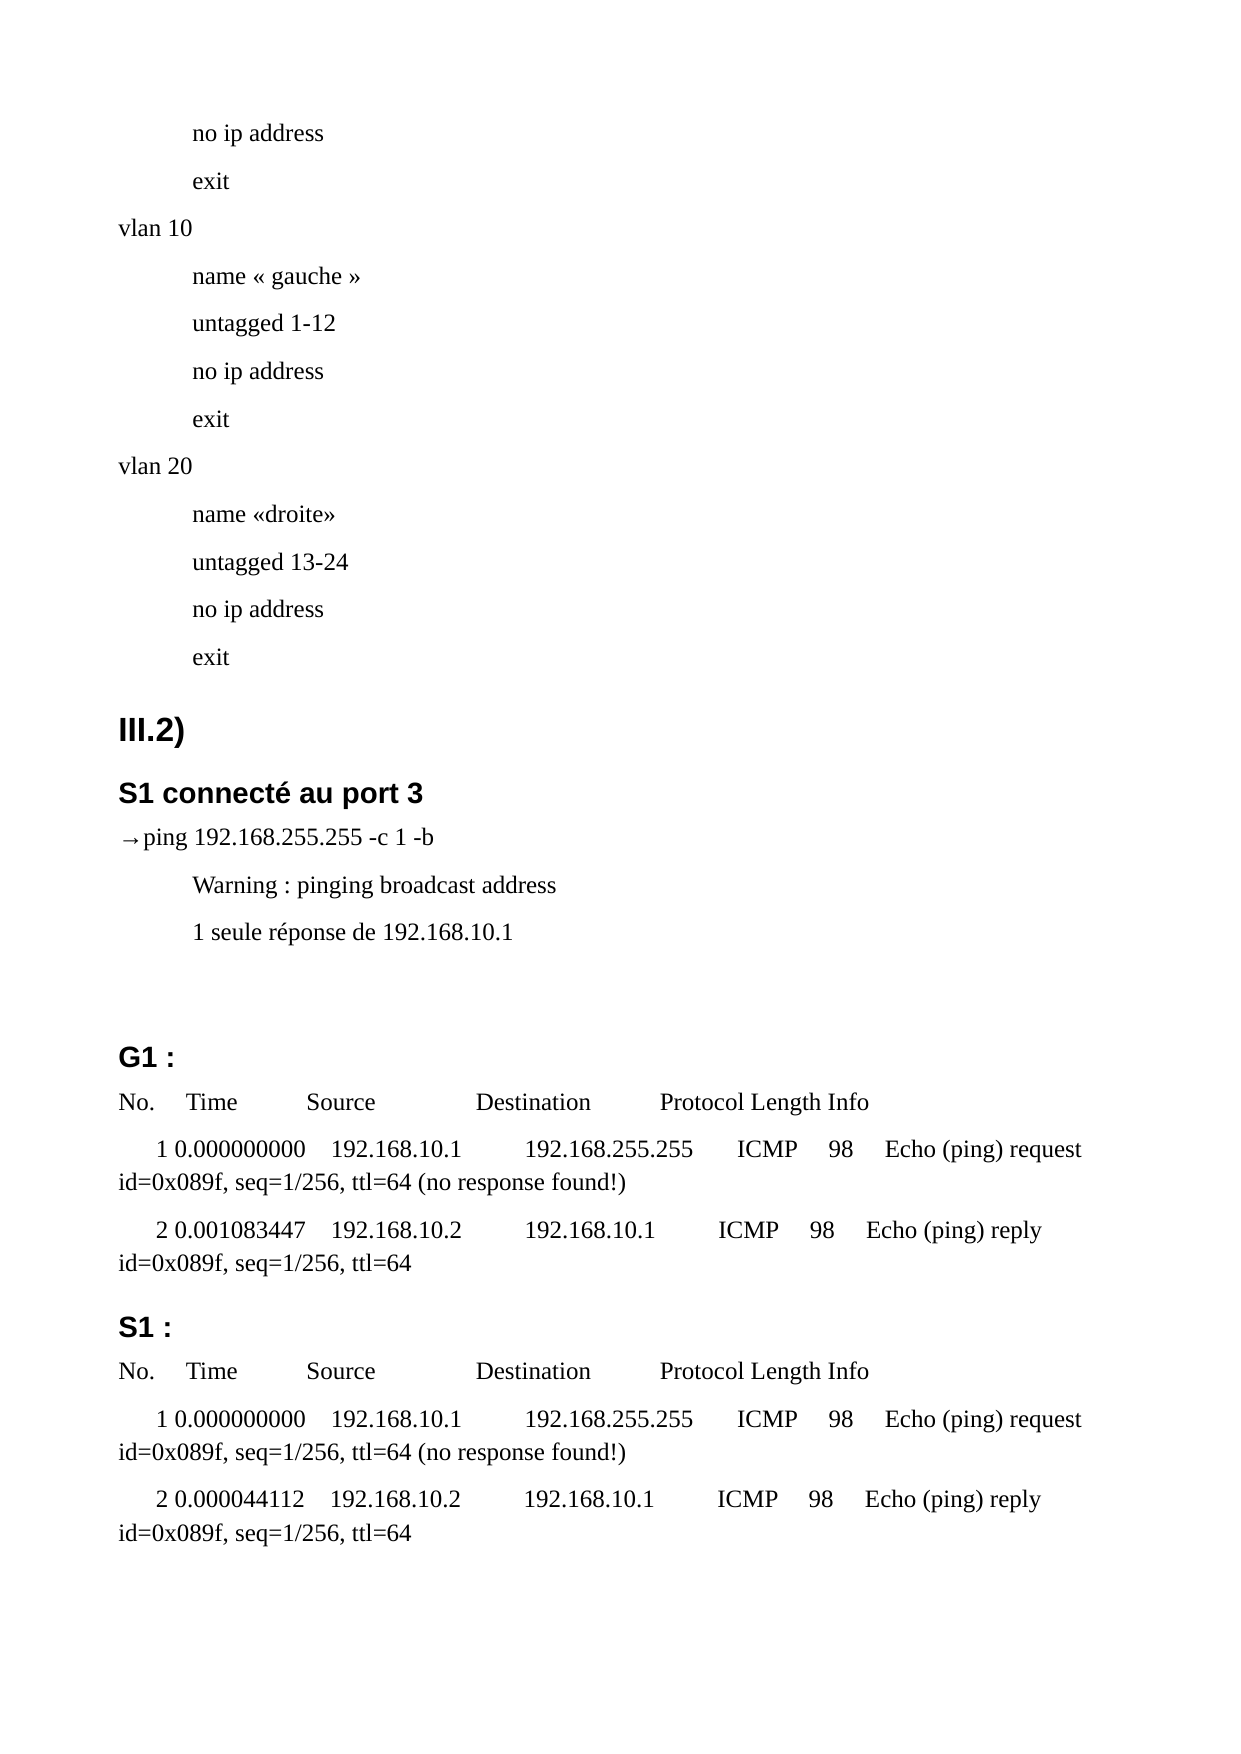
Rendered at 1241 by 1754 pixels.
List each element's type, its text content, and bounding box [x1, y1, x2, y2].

subtitle S1 connecté au port 3 [118, 776, 1122, 810]
text Warning : pinging broadcast address [118, 870, 1122, 898]
text →ping 192.168.255.255 -c 1 -b [118, 822, 1122, 851]
text exit [118, 166, 1122, 194]
text name « gauche » [118, 261, 1122, 290]
text 1 0.000000000 192.168.10.1 192.168.255.255 ICMP 98 Echo (ping) request id=0x089f, seq=1/256, ttl=64 (no response found!) [118, 1134, 1122, 1196]
text no ip address [118, 594, 1122, 623]
text no ip address [118, 356, 1122, 385]
text exit [118, 404, 1122, 432]
subtitle III.2) [118, 710, 1122, 749]
text No. Time Source Destination Protocol Length Info [118, 1356, 1122, 1385]
subtitle G1 : [118, 1040, 1122, 1074]
text 1 0.000000000 192.168.10.1 192.168.255.255 ICMP 98 Echo (ping) request id=0x089f, seq=1/256, ttl=64 (no response found!) [118, 1404, 1122, 1466]
text name «droite» [118, 499, 1122, 528]
text No. Time Source Destination Protocol Length Info [118, 1087, 1122, 1115]
text 2 0.000044112 192.168.10.2 192.168.10.1 ICMP 98 Echo (ping) reply id=0x089f, seq=1/256, ttl=64 [118, 1484, 1122, 1546]
text 1 seule réponse de 192.168.10.1 [118, 917, 1122, 946]
text exit [118, 642, 1122, 671]
text untagged 13-24 [118, 547, 1122, 575]
text untagged 1-12 [118, 308, 1122, 337]
text 2 0.001083447 192.168.10.2 192.168.10.1 ICMP 98 Echo (ping) reply id=0x089f, seq=1/256, ttl=64 [118, 1215, 1122, 1277]
subtitle S1 : [118, 1310, 1122, 1344]
text vlan 20 [118, 451, 1122, 480]
text no ip address [118, 118, 1122, 147]
text vlan 10 [118, 213, 1122, 242]
